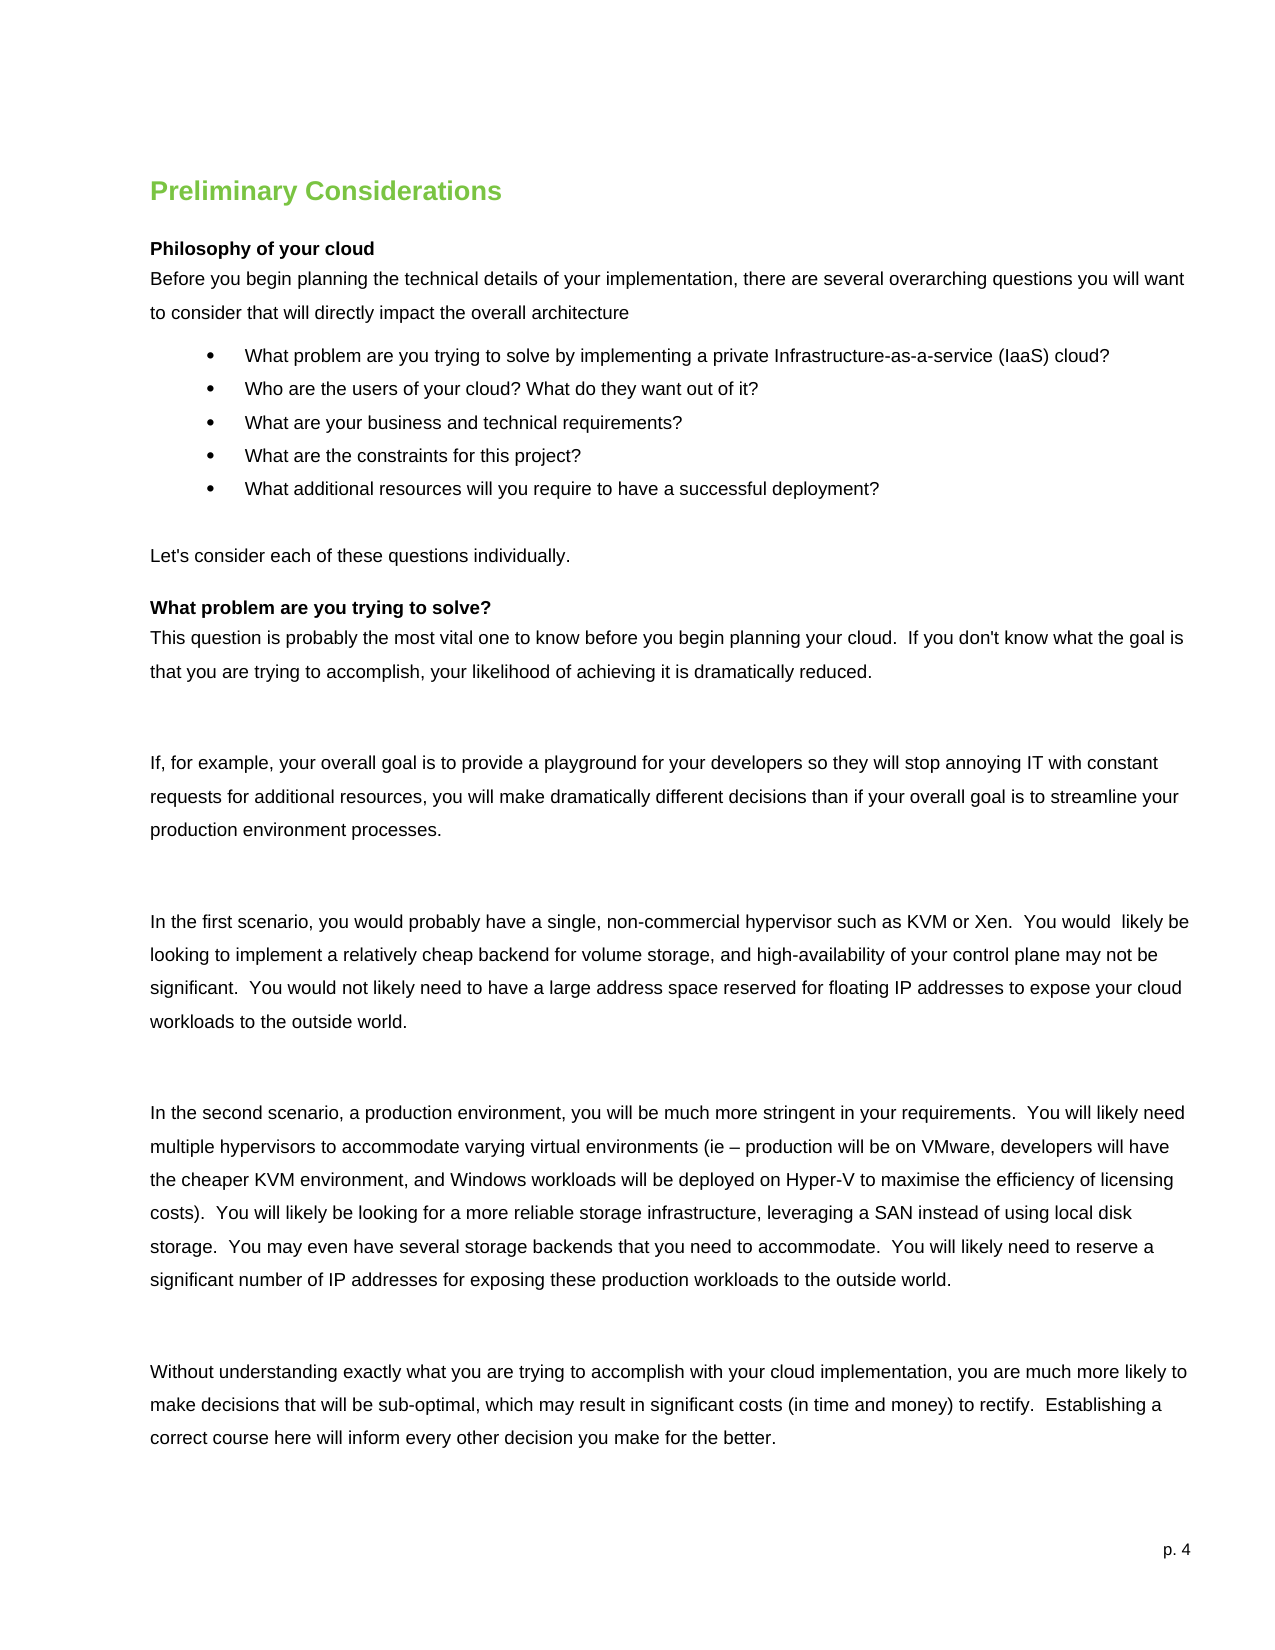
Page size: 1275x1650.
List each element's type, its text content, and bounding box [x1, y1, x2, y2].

list What problem are you trying to solve by implementing a private Infrastructure-as-a-service (IaaS) cloud? [207, 342, 1191, 367]
text What problem are you trying to solve? [150, 597, 1191, 618]
list What are the constraints for this project? [207, 442, 1191, 467]
text In the second scenario, a production environment, you will be much more stringent in your requirements. You will likely need multiple hypervisors to accommodate varying virtual environments (ie – production will be on VMware, developers will have the cheaper KVM environment, and Windows workloads will be deployed on Hyper-V to maximise the efficiency of licensing costs). You will likely be looking for a more reliable storage infrastructure, leveraging a SAN instead of using local disk storage. You may even have several storage backends that you need to accommodate. You will likely need to reserve a significant number of IP addresses for exposing these production workloads to the outside world. [150, 1093, 1191, 1293]
text Before you begin planning the technical details of your implementation, there are several overarching questions you will want to consider that will directly impact the overall architecture [150, 259, 1191, 326]
list What are your business and technical requirements? [207, 409, 1191, 434]
list What additional resources will you require to have a successful deployment? [207, 476, 1191, 501]
text This question is probably the most vital one to know before you begin planning your cloud. If you don't know what the goal is that you are trying to accomplish, your likelihood of achieving it is dramatically reduced. [150, 618, 1191, 685]
text Philosophy of your cloud [150, 237, 1191, 259]
text If, for example, your overall goal is to provide a playground for your developers so they will stop annoying IT with constant requests for additional resources, you will make dramatically different decisions than if your overall goal is to streamline your production environment processes. [150, 743, 1191, 843]
subtitle Preliminary Considerations [150, 175, 1191, 206]
text Without understanding exactly what you are trying to accomplish with your cloud implementation, you are much more likely to make decisions that will be sub-optimal, which may result in significant costs (in time and money) to rectify. Establishing a correct course here will inform every other decision you make for the better. [150, 1351, 1191, 1451]
text In the first scenario, you would probably have a single, non-commercial hypervisor such as KVM or Xen. You would likely be looking to implement a relatively cheap backend for volume storage, and high-availability of your control plane may not be significant. You would not likely need to have a large address space reserved for floating IP addresses to expose your cloud workloads to the outside world. [150, 901, 1191, 1035]
list Who are the users of your cloud? What do they want out of it? [207, 376, 1191, 401]
list Let's consider each of these questions individually. [150, 542, 1191, 567]
